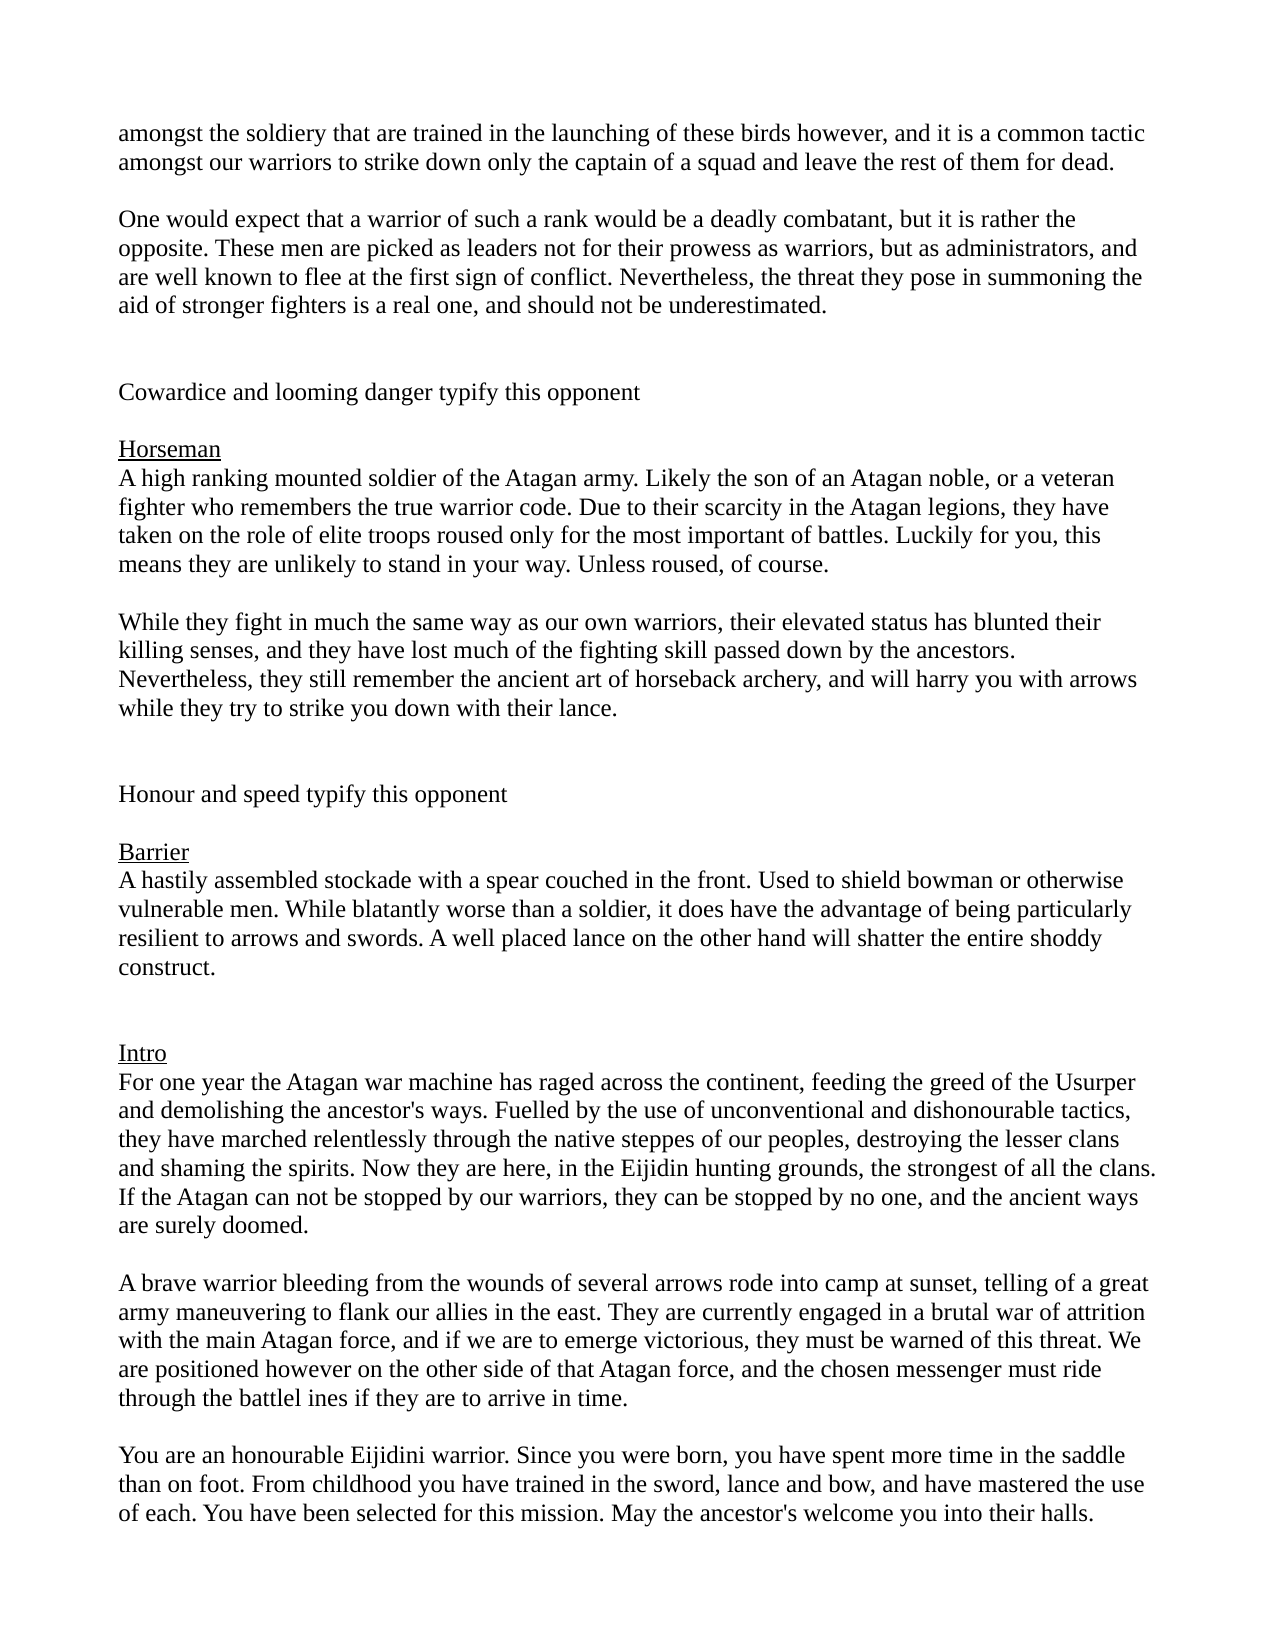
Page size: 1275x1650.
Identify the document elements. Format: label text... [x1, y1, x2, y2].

text A high ranking mounted soldier of the Atagan army. Likely the son of an Atagan noble, or a veteran fighter who remembers the true warrior code. Due to their scarcity in the Atagan legions, they have taken on the role of elite troops roused only for the most important of battles. Luckily for you, this means they are unlikely to stand in your way. Unless roused, of course. [118, 463, 1157, 578]
text For one year the Atagan war machine has raged across the continent, feeding the greed of the Usurper and demolishing the ancestor's ways. Fuelled by the use of unconventional and dishonourable tactics, they have marched relentlessly through the native steppes of our peoples, destroying the lesser clans and shaming the spirits. Now they are here, in the Eijidin hunting grounds, the strongest of all the clans. If the Atagan can not be stopped by our warriors, they can be stopped by no one, and the ancient ways are surely doomed. [118, 1067, 1157, 1239]
text amongst the soldiery that are trained in the launching of these birds however, and it is a common tactic amongst our warriors to strike down only the captain of a squad and leave the rest of them for dead. [118, 118, 1157, 176]
text A brave warrior bleeding from the wounds of several arrows rode into camp at sunset, telling of a great army maneuvering to flank our allies in the east. They are currently engaged in a brutal war of attrition with the main Atagan force, and if we are to emerge victorious, they must be warned of this threat. We are positioned however on the other side of that Atagan force, and the chosen messenger must ride through the battlel ines if they are to arrive in time. [118, 1268, 1157, 1412]
text Barrier [118, 837, 1157, 866]
text One would expect that a warrior of such a rank would be a deadly combatant, but it is rather the opposite. These men are picked as leaders not for their prowess as warriors, but as administrators, and are well known to flee at the first sign of conflict. Nevertheless, the threat they pose in summoning the aid of stronger fighters is a real one, and should not be underestimated. [118, 204, 1157, 319]
text While they fight in much the same way as our own warriors, their elevated status has blunted their killing senses, and they have lost much of the fighting skill passed down by the ancestors. Nevertheless, they still remember the ancient art of horseback archery, and will harry you with arrows while they try to strike you down with their lance. [118, 607, 1157, 722]
text Intro [118, 1038, 1157, 1067]
text Honour and speed typify this opponent [118, 779, 1157, 808]
text Cowardice and looming danger typify this opponent [118, 377, 1157, 406]
text A hastily assembled stockade with a spear couched in the front. Used to shield bowman or otherwise vulnerable men. While blatantly worse than a soldier, it does have the advantage of being particularly resilient to arrows and swords. A well placed lance on the other hand will shatter the entire shoddy construct. [118, 866, 1157, 981]
text Horseman [118, 434, 1157, 463]
text You are an honourable Eijidini warrior. Since you were born, you have spent more time in the saddle than on foot. From childhood you have trained in the sword, lance and bow, and have mastered the use of each. You have been selected for this mission. May the ancestor's welcome you into their halls. [118, 1441, 1157, 1527]
